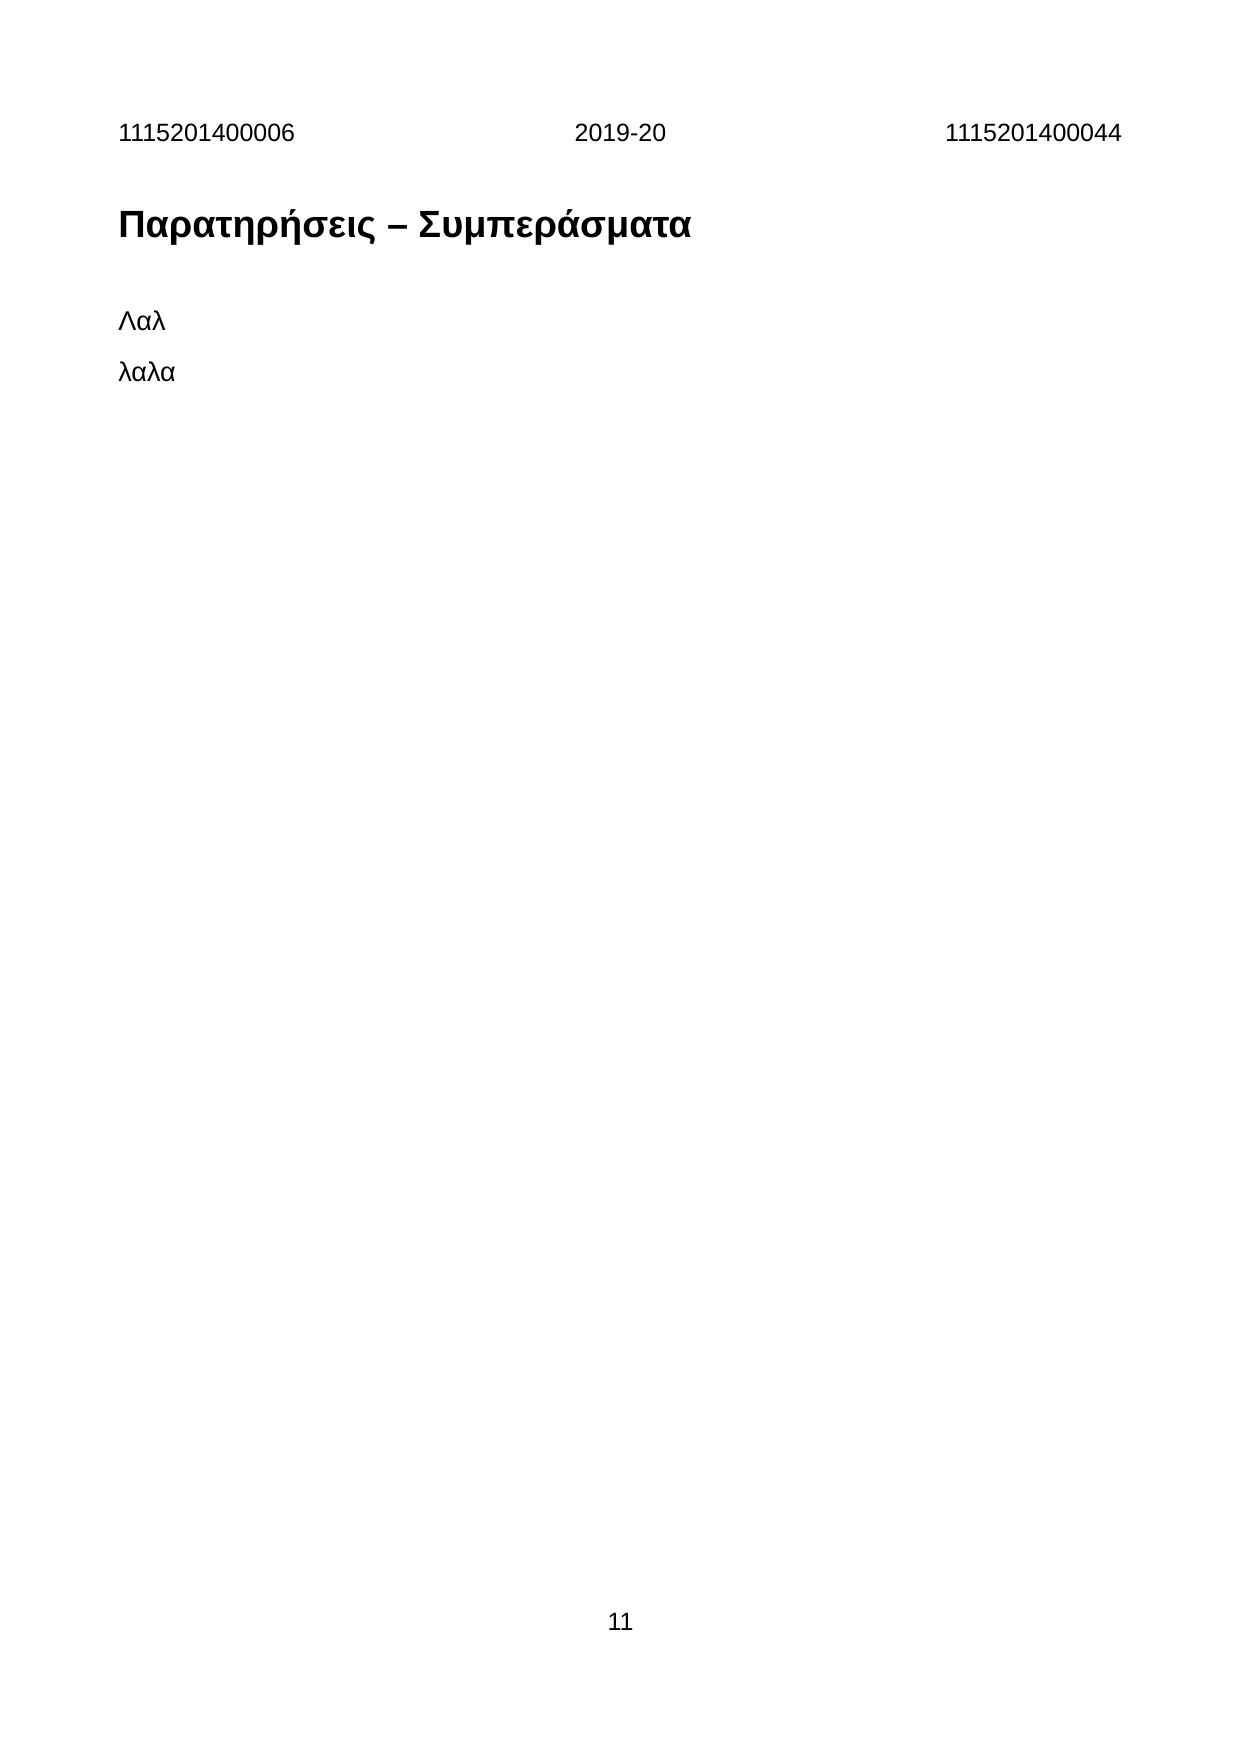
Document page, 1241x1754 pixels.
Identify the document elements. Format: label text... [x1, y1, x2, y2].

subtitle Παρατηρήσεις – Συμπεράσματα [118, 201, 1122, 245]
text Λαλ [118, 305, 1122, 336]
text λαλα [118, 356, 1122, 387]
